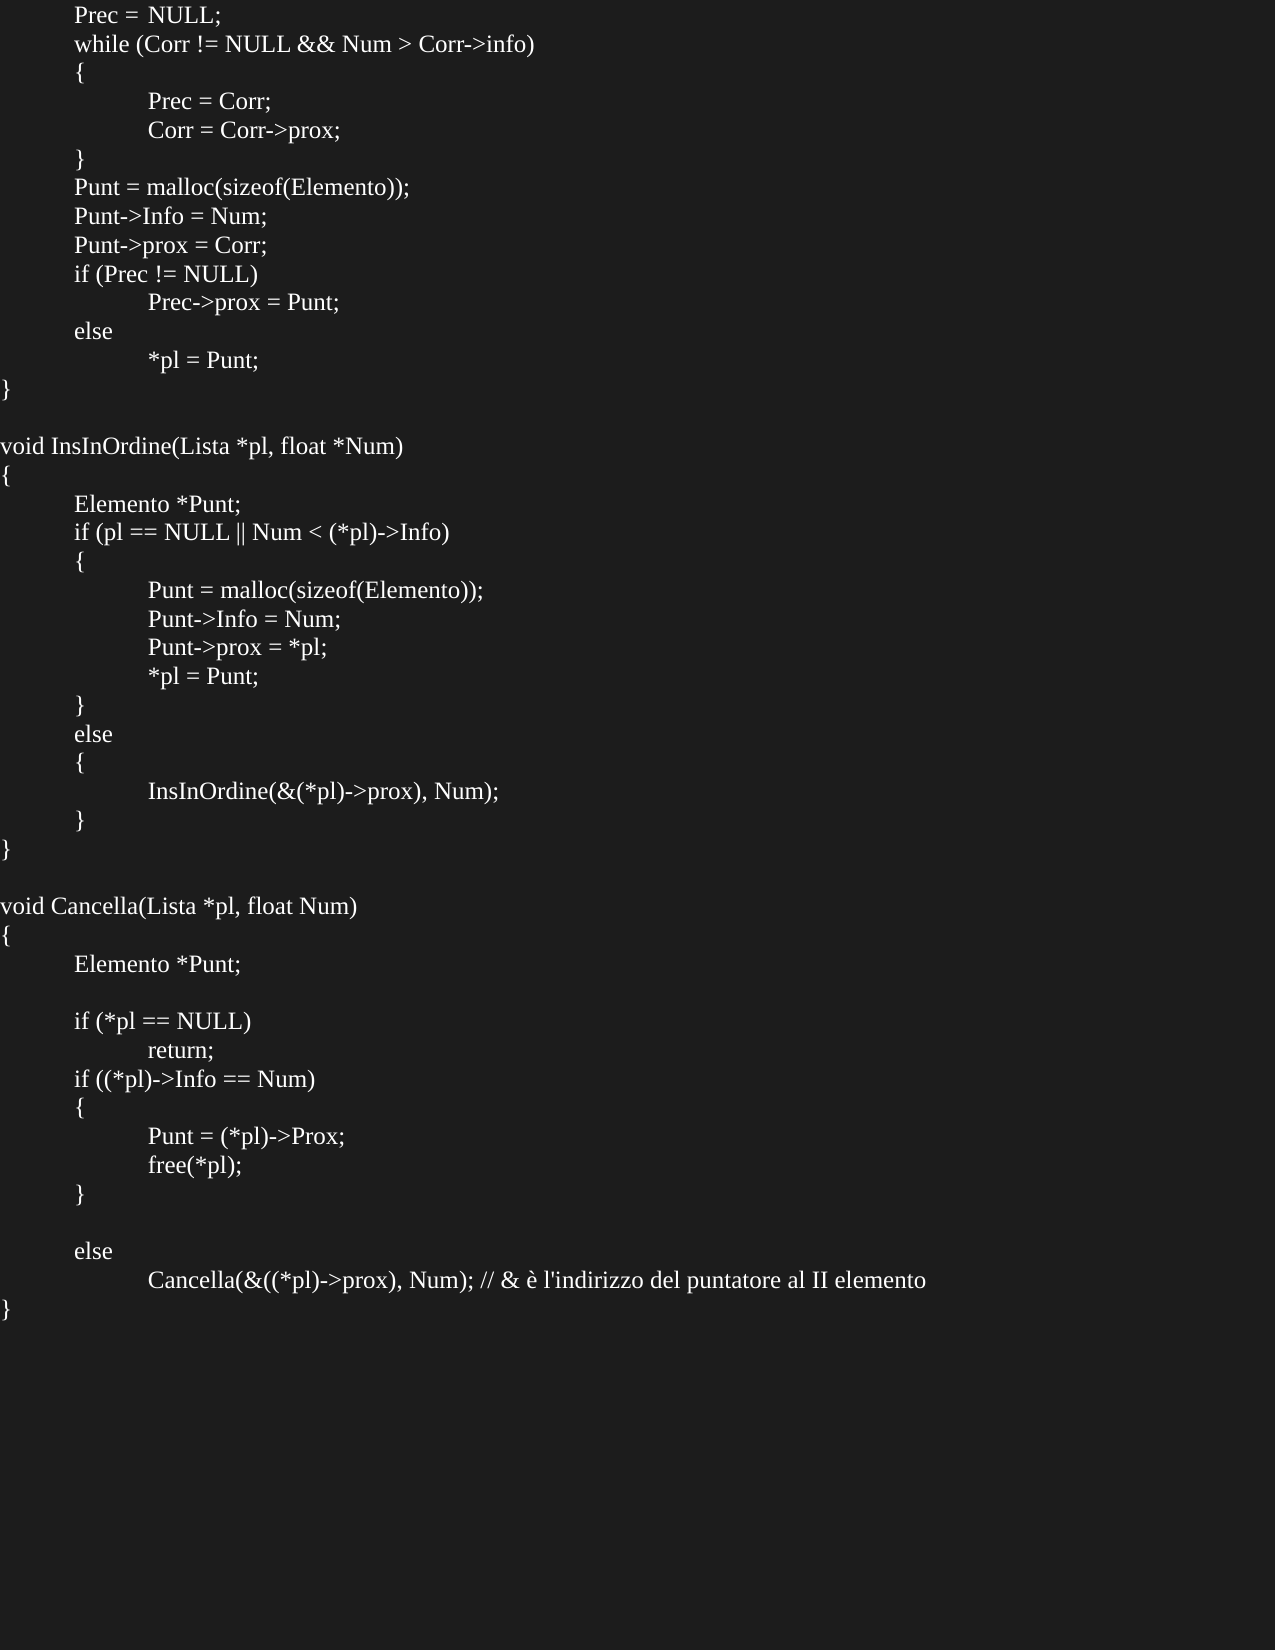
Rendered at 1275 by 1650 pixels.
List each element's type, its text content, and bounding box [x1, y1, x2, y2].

text { [0, 747, 1275, 776]
text return; [0, 1035, 1275, 1064]
text if (Prec != NULL) [0, 259, 1275, 287]
text Corr = Corr->prox; [0, 115, 1275, 144]
text { [0, 546, 1275, 575]
text if (pl == NULL || Num < (*pl)->Info) [0, 517, 1275, 546]
text while (Corr != NULL && Num > Corr->info) [0, 29, 1275, 57]
text Punt = malloc(sizeof(Elemento)); [0, 575, 1275, 604]
text Prec->prox = Punt; [0, 287, 1275, 316]
text { [0, 460, 1275, 489]
text } [0, 374, 1275, 402]
text Prec = NULL; [0, 0, 1275, 29]
text else [0, 1236, 1275, 1265]
text } [0, 690, 1275, 719]
text else [0, 316, 1275, 345]
text } [0, 1294, 1275, 1322]
text Punt->Info = Num; Punt->prox = *pl; [0, 604, 1275, 661]
text free(*pl); [0, 1150, 1275, 1179]
text } [0, 834, 1275, 862]
text Punt->prox = Corr; [0, 230, 1275, 259]
text Punt = malloc(sizeof(Elemento)); Punt->Info = Num; [0, 172, 1275, 230]
text InsInOrdine(&(*pl)->prox), Num); [0, 776, 1275, 805]
text if (*pl == NULL) [0, 1006, 1275, 1035]
text Elemento *Punt; [0, 949, 1275, 977]
text void Cancella(Lista *pl, float Num) [0, 891, 1275, 920]
text *pl = Punt; [0, 661, 1275, 690]
text { [0, 1092, 1275, 1121]
text { [0, 57, 1275, 86]
text } [0, 144, 1275, 172]
text void InsInOrdine(Lista *pl, float *Num) [0, 431, 1275, 460]
text Punt = (*pl)->Prox; [0, 1121, 1275, 1150]
text } [0, 805, 1275, 834]
text Prec = Corr; [0, 86, 1275, 115]
text Elemento *Punt; [0, 489, 1275, 517]
text if ((*pl)->Info == Num) [0, 1064, 1275, 1092]
text { [0, 920, 1275, 949]
text Cancella(&((*pl)->prox), Num); // & è l'indirizzo del puntatore al II elemento [0, 1265, 1275, 1294]
text } [0, 1179, 1275, 1207]
text else [0, 719, 1275, 747]
text *pl = Punt; [0, 345, 1275, 374]
